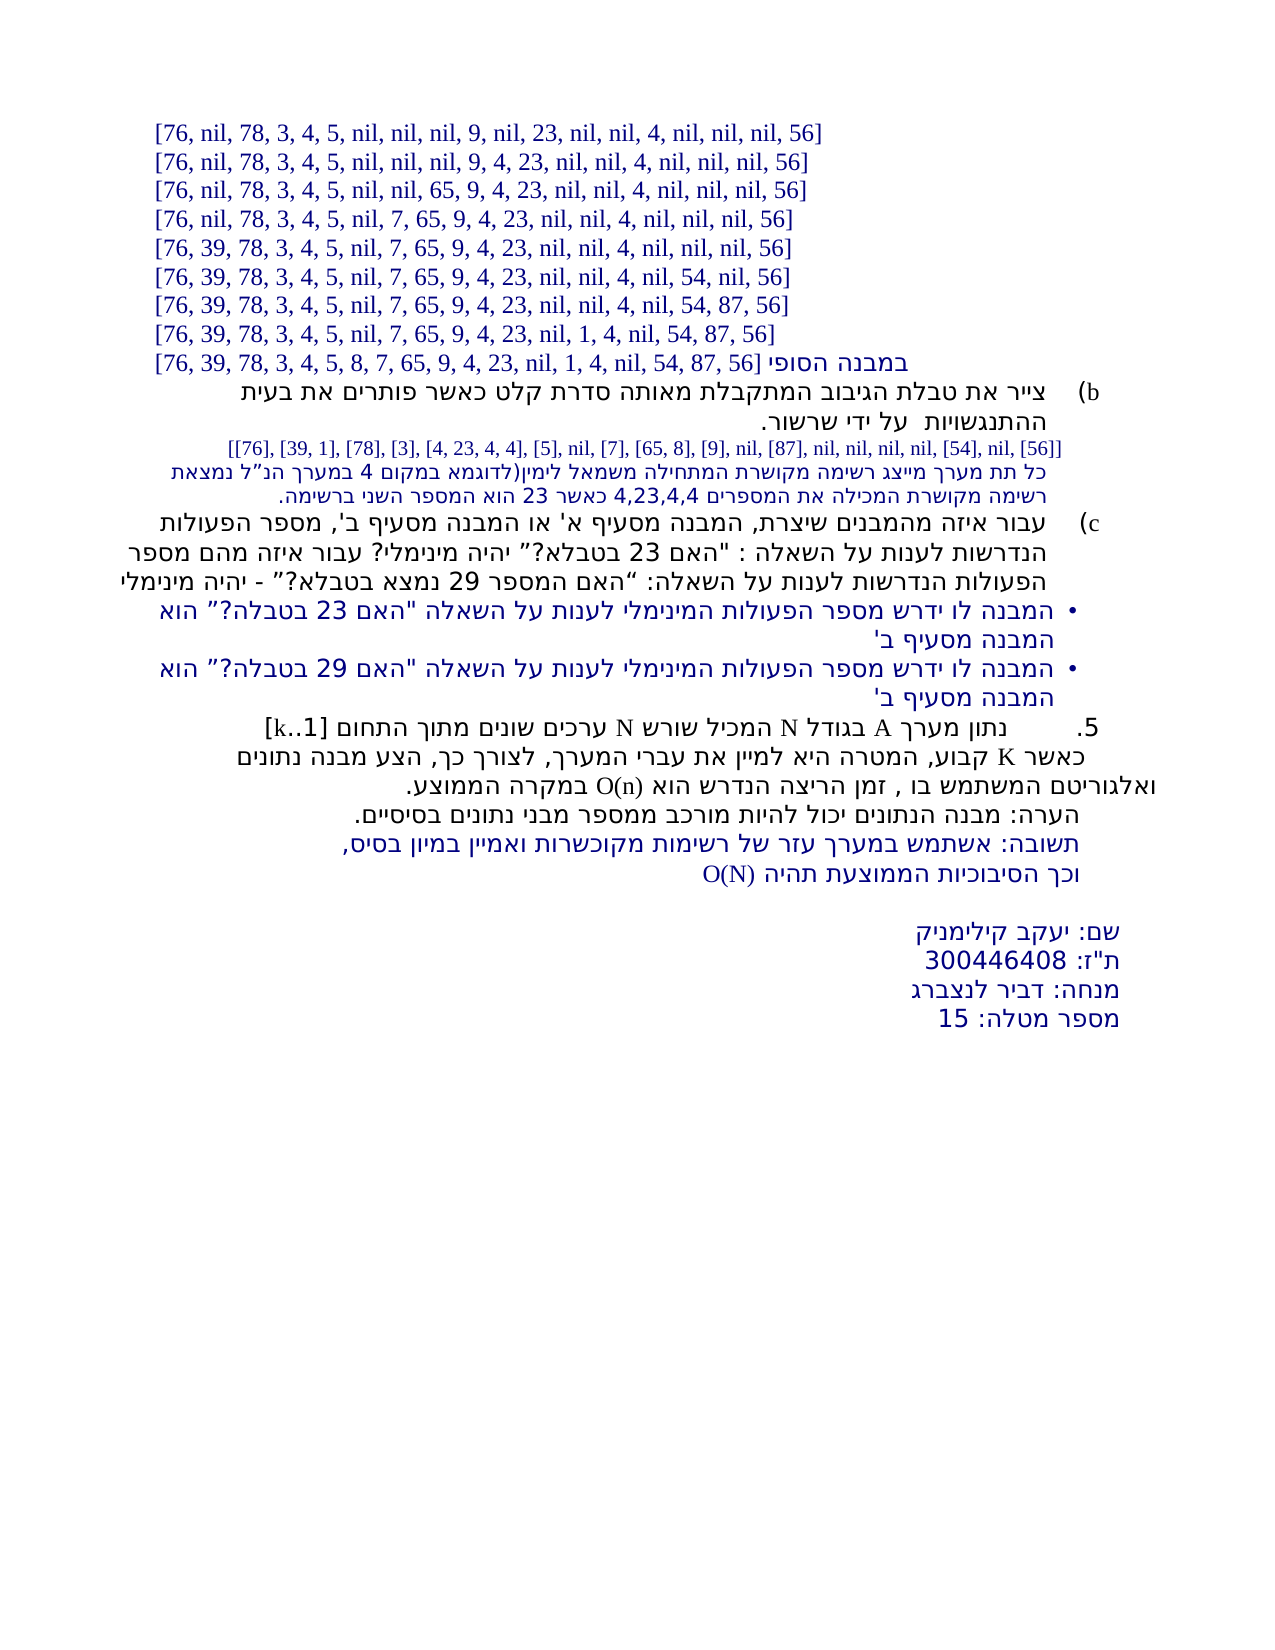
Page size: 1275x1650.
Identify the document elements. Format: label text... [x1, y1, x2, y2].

text [76, 39, 78, 3, 4, 5, nil, 7, 65, 9, 4, 23, nil, nil, 4, nil, nil, nil, 56] [154, 233, 1157, 262]
list המבנה לו ידרש מספר הפעולות המינימלי לענות על השאלה "האם 29 בטבלה?” הוא המבנה מסעיף ב' [118, 654, 1077, 713]
text [76, 39, 78, 3, 4, 5, 8, 7, 65, 9, 4, 23, nil, 1, 4, nil, 54, 87, 56] במבנה הסופי [154, 348, 1157, 377]
text שם: יעקב קילימניק [118, 917, 1121, 946]
list תשובה: אשתמש במערך עזר של רשימות מקוכשרות ואמיין במיון בסיס, [118, 830, 1121, 859]
list ‫צייר את טבלת הגיבוב המתקבלת מאותה סדרת קלט כאשר פותרים את בעית‬ ‫ההתנגשויות על ידי שרשור. [118, 377, 1107, 436]
list [[76], [39, 1], [78], [3], [4, 23, 4, 4], [5], nil, [7], [65, 8], [9], nil, [87], nil, nil, nil, nil, [54], nil, [56]] [168, 436, 1157, 460]
text [76, 39, 78, 3, 4, 5, nil, 7, 65, 9, 4, 23, nil, 1, 4, nil, 54, 87, 56] [154, 319, 1157, 348]
list כל תת מערך מייצג רשימה מקושרת המתחילה משמאל לימין(לדוגמא במקום 4 במערך הנ”ל נמצאת רשימה מקושרת המכילה את המספרים 4,23,4,4 כאשר 23 הוא המספר השני ברשימה. [118, 460, 1107, 508]
text [76, 39, 78, 3, 4, 5, nil, 7, 65, 9, 4, 23, nil, nil, 4, nil, 54, nil, 56] [154, 262, 1157, 291]
text [76, nil, 78, 3, 4, 5, nil, nil, nil, 9, 4, 23, nil, nil, 4, nil, nil, nil, 56] [154, 147, 1157, 176]
list נתון מערך A בגודל N המכיל שורש N ערכים שונים מתוך התחום [1..k] [118, 713, 1275, 742]
text [76, 39, 78, 3, 4, 5, nil, 7, 65, 9, 4, 23, nil, nil, 4, nil, 54, 87, 56] [154, 291, 1157, 319]
text [76, nil, 78, 3, 4, 5, nil, nil, nil, 9, nil, 23, nil, nil, 4, nil, nil, nil, 56] [154, 118, 1157, 147]
text כאשר K קבוע, המטרה היא למיין את עברי המערך, לצורך כך, הצע מבנה נתונים ואלגוריטם המשתמש בו , זמן הריצה הנדרש הוא O(n) במקרה הממוצע. [118, 742, 1157, 801]
list הערה: מבנה הנתונים יכול להיות מורכב ממספר מבני נתונים בסיסיים. [118, 801, 1121, 830]
text מנחה: דביר לנצברג [118, 975, 1121, 1004]
list עבור איזה מהמבנים שיצרת, המבנה מסעיף א' או המבנה מסעיף ב', מספר הפעולות הנדרשות לענות על השאלה : "האם 23 בטבלא?” יהיה מינימלי? עבור איזה מהם מספר הפעולות הנדרשות לענות על השאלה: “האם המספר 29 נמצא בטבלא?” - יהיה מינימלי [118, 508, 1107, 596]
text [76, nil, 78, 3, 4, 5, nil, nil, 65, 9, 4, 23, nil, nil, 4, nil, nil, nil, 56] [154, 176, 1157, 204]
text ת"ז: 300446408 [118, 946, 1121, 975]
list המבנה לו ידרש מספר הפעולות המינימלי לענות על השאלה "האם 23 בטבלה?” הוא המבנה מסעיף ב' [118, 596, 1077, 654]
text מספר מטלה: 15 [118, 1004, 1121, 1033]
text [76, nil, 78, 3, 4, 5, nil, 7, 65, 9, 4, 23, nil, nil, 4, nil, nil, nil, 56] [154, 204, 1157, 233]
list וכך הסיבוכיות הממוצעת תהיה O(N) [118, 859, 1121, 888]
